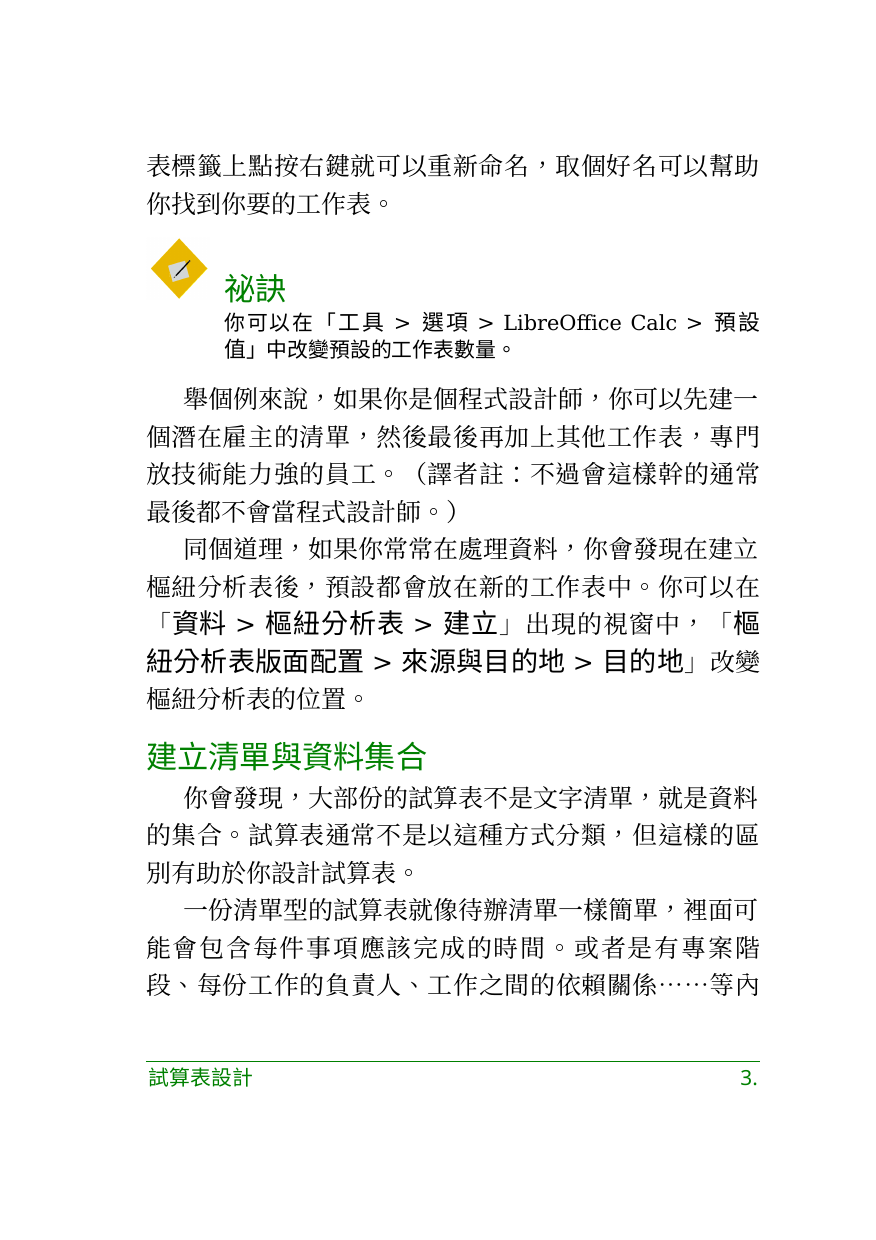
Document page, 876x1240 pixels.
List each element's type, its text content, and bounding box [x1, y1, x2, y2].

text 你會發現，大部份的試算表不是文字清單，就是資料的集合。試算表通常不是以這種方式分類，但這樣的區別有助於你設計試算表。 [146, 777, 760, 889]
subtitle 建立清單與資料集合 [146, 732, 760, 777]
list 祕訣 [146, 236, 760, 309]
text 你可以在「工具 > 選項 > LibreOffice Calc > 預設值」中改變預設的工作表數量。 [224, 309, 760, 363]
text 表標籤上點按右鍵就可以重新命名，取個好名可以幫助你找到你要的工作表。 [146, 146, 760, 221]
text 一份清單型的試算表就像待辦清單一樣簡單，裡面可能會包含每件事項應該完成的時間。或者是有專案階段、每份工作的負責人、工作之間的依賴關係……等內 [146, 889, 760, 1002]
text 同個道理，如果你常常在處理資料，你會發現在建立樞紐分析表後，預設都會放在新的工作表中。你可以在「資料 > 樞紐分析表 > 建立」出現的視窗中，「樞紐分析表版面配置 > 來源與目的地 > 目的地」改變樞紐分析表的位置。 [146, 529, 760, 716]
picture [146, 237, 210, 300]
text 舉個例來說，如果你是個程式設計師，你可以先建一個潛在雇主的清單，然後最後再加上其他工作表，專門放技術能力強的員工。（譯者註：不過會這樣幹的通常最後都不會當程式設計師。） [146, 379, 760, 529]
